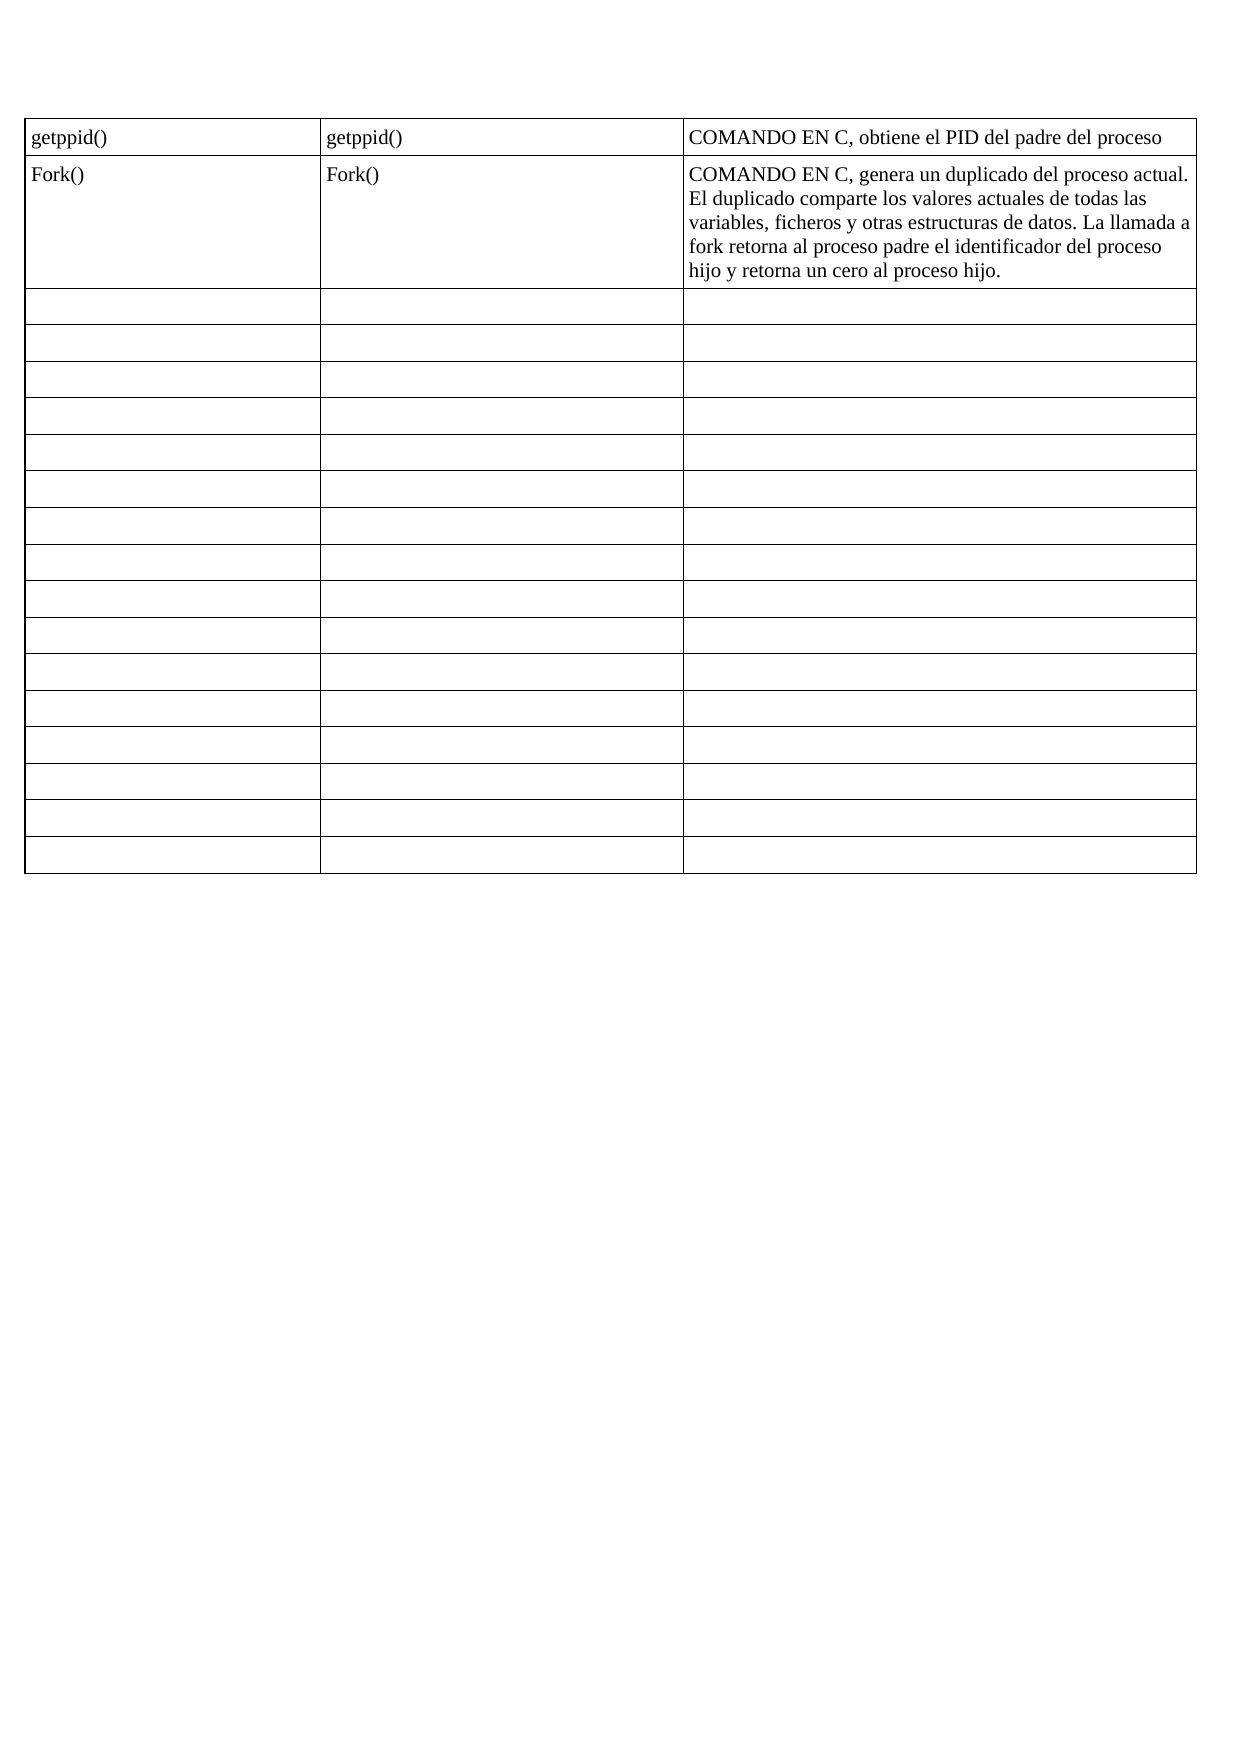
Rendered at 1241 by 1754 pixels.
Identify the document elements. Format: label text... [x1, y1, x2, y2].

table_cell [321, 545, 683, 580]
table_cell [684, 545, 1196, 580]
table_cell [26, 837, 320, 872]
table_cell [26, 581, 320, 617]
table_cell COMANDO EN C, genera un duplicado del proceso actual. El duplicado comparte los valores actuales de todas las variables, ficheros y otras estructuras de datos. La llamada a fork retorna al proceso padre el identificador del proceso hijo y retorna un cero al proceso hijo. [684, 156, 1196, 287]
table_cell [684, 618, 1196, 653]
table_cell [321, 398, 683, 434]
table_cell [321, 289, 683, 324]
table_cell [26, 362, 320, 397]
table_cell [321, 654, 683, 690]
table_cell [321, 325, 683, 361]
table_cell [684, 727, 1196, 763]
table_cell [684, 362, 1196, 397]
table_cell [684, 435, 1196, 470]
table_cell [26, 727, 320, 763]
table_cell [26, 545, 320, 580]
table_cell Fork() [321, 156, 683, 287]
table_cell [684, 581, 1196, 617]
table_cell [684, 508, 1196, 543]
table_cell [26, 289, 320, 324]
table_cell [26, 654, 320, 690]
table_cell [321, 362, 683, 397]
table_cell [684, 325, 1196, 361]
table_cell [684, 764, 1196, 799]
table_cell [321, 581, 683, 617]
table_cell [684, 654, 1196, 690]
table_cell [321, 727, 683, 763]
table_cell [26, 471, 320, 507]
table_cell [26, 691, 320, 726]
table_cell [321, 837, 683, 872]
table_cell [26, 435, 320, 470]
table_cell [26, 618, 320, 653]
table_cell [684, 837, 1196, 872]
table_cell [321, 471, 683, 507]
table_cell [321, 691, 683, 726]
table_cell [321, 764, 683, 799]
table_cell [26, 800, 320, 836]
table_cell [26, 764, 320, 799]
table_cell getppid() [321, 119, 683, 155]
table_cell [684, 289, 1196, 324]
table_cell COMANDO EN C, obtiene el PID del padre del proceso [684, 119, 1196, 155]
table_cell [26, 508, 320, 543]
table_cell [684, 800, 1196, 836]
table_cell [684, 471, 1196, 507]
table_cell [321, 800, 683, 836]
table_cell [321, 508, 683, 543]
table_cell [321, 435, 683, 470]
table_cell [26, 325, 320, 361]
table_cell [26, 398, 320, 434]
table_cell Fork() [26, 156, 320, 287]
table_cell [684, 691, 1196, 726]
table_cell getppid() [26, 119, 320, 155]
table_cell [321, 618, 683, 653]
table_cell [684, 398, 1196, 434]
